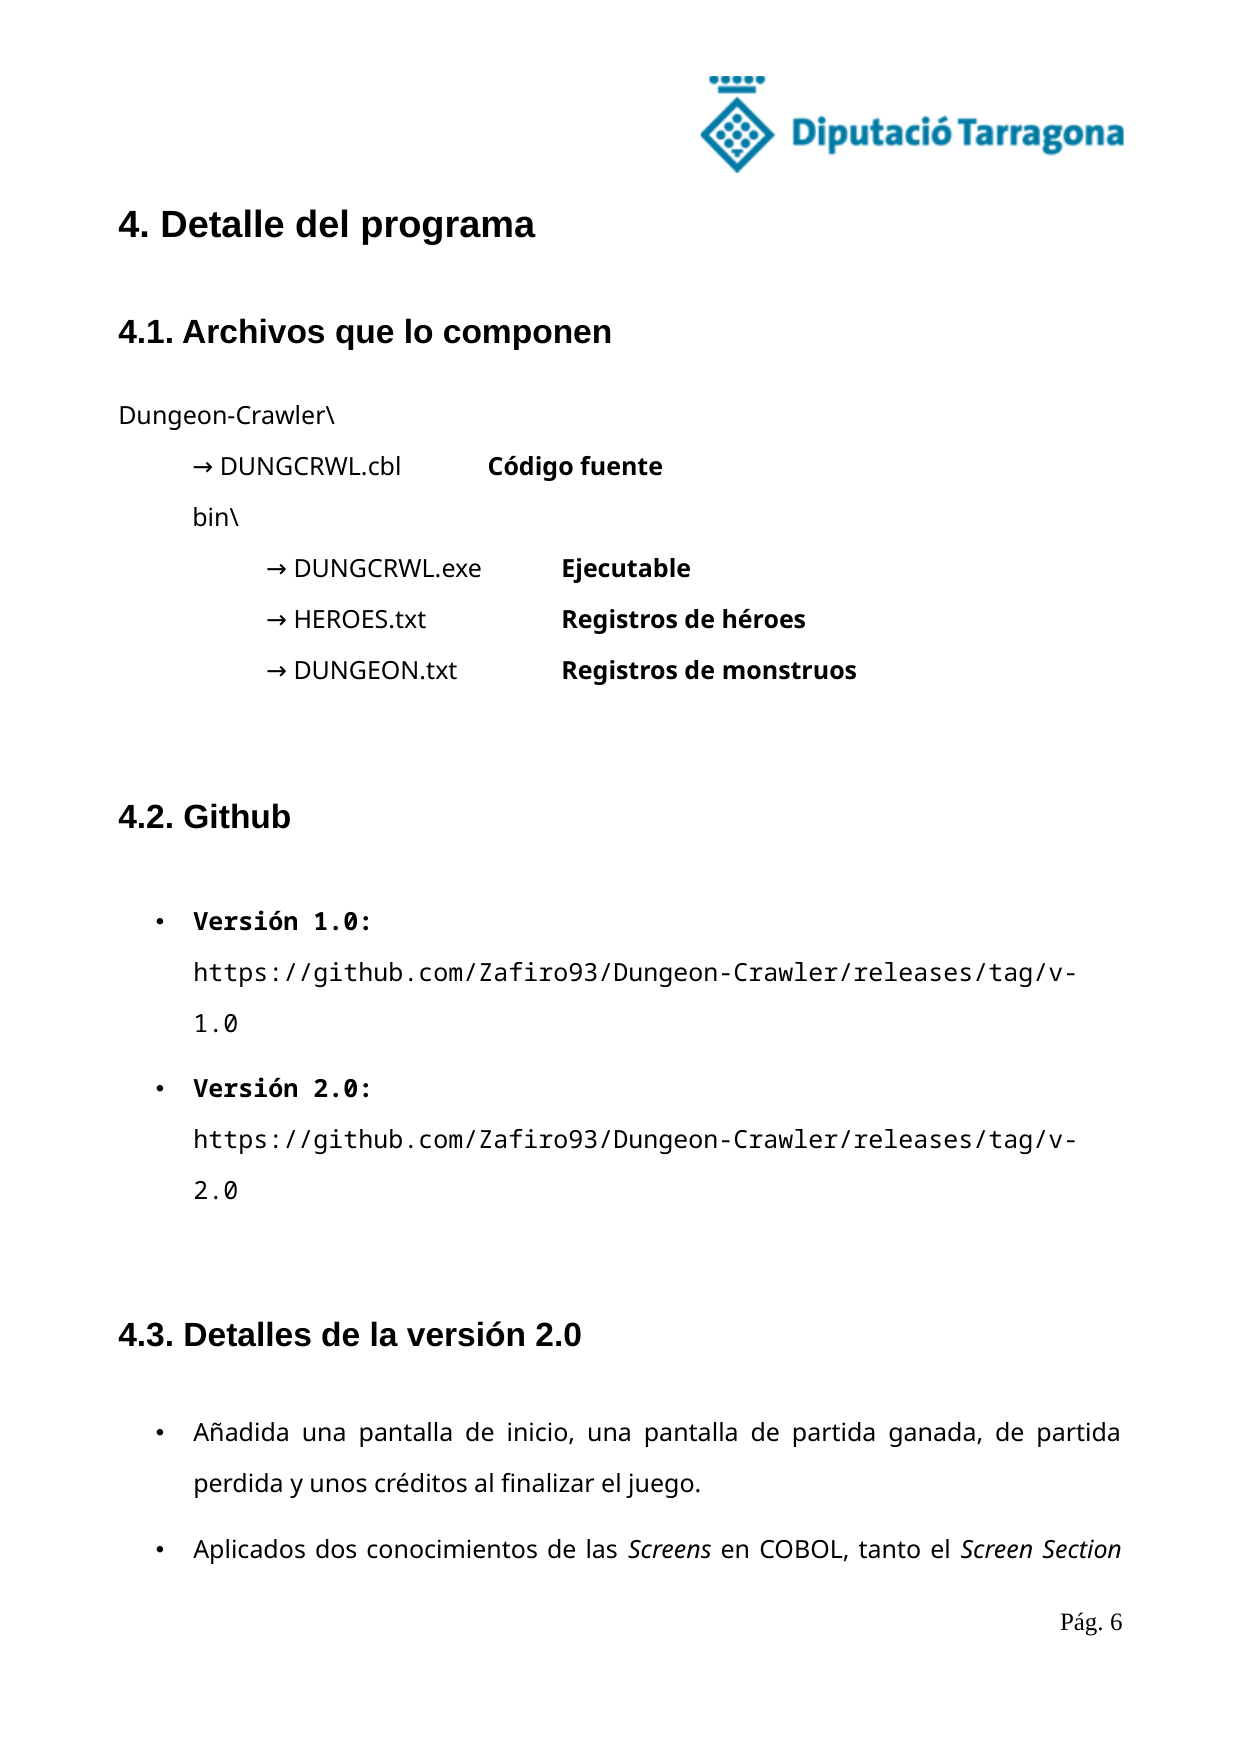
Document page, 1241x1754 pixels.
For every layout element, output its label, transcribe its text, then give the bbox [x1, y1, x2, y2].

text → DUNGCRWL.cbl Código fuente [118, 449, 1122, 483]
subtitle 4.2. Github [118, 797, 1122, 835]
text → HEROES.txt Registros de héroes [118, 602, 1122, 636]
list Aplicados dos conocimientos de las Screens en COBOL, tanto el Screen Section [156, 1532, 1122, 1566]
text bin\ [118, 500, 1122, 534]
subtitle 4.1. Archivos que lo componen [118, 312, 1122, 351]
list Versión 2.0: https://github.com/Zafiro93/Dungeon-Crawler/releases/tag/v-2.0 [156, 1071, 1122, 1207]
picture [700, 76, 1124, 173]
text Dungeon-Crawler\ [118, 398, 1122, 432]
subtitle 4. Detalle del programa [118, 201, 1122, 245]
list Versión 1.0: https://github.com/Zafiro93/Dungeon-Crawler/releases/tag/v-1.0 [156, 903, 1122, 1039]
text → DUNGEON.txt Registros de monstruos [118, 653, 1122, 687]
subtitle 4.3. Detalles de la versión 2.0 [118, 1315, 1122, 1353]
text → DUNGCRWL.exe Ejecutable [118, 551, 1122, 585]
list Añadida una pantalla de inicio, una pantalla de partida ganada, de partida perdida y unos créditos al finalizar el juego. [156, 1415, 1122, 1500]
